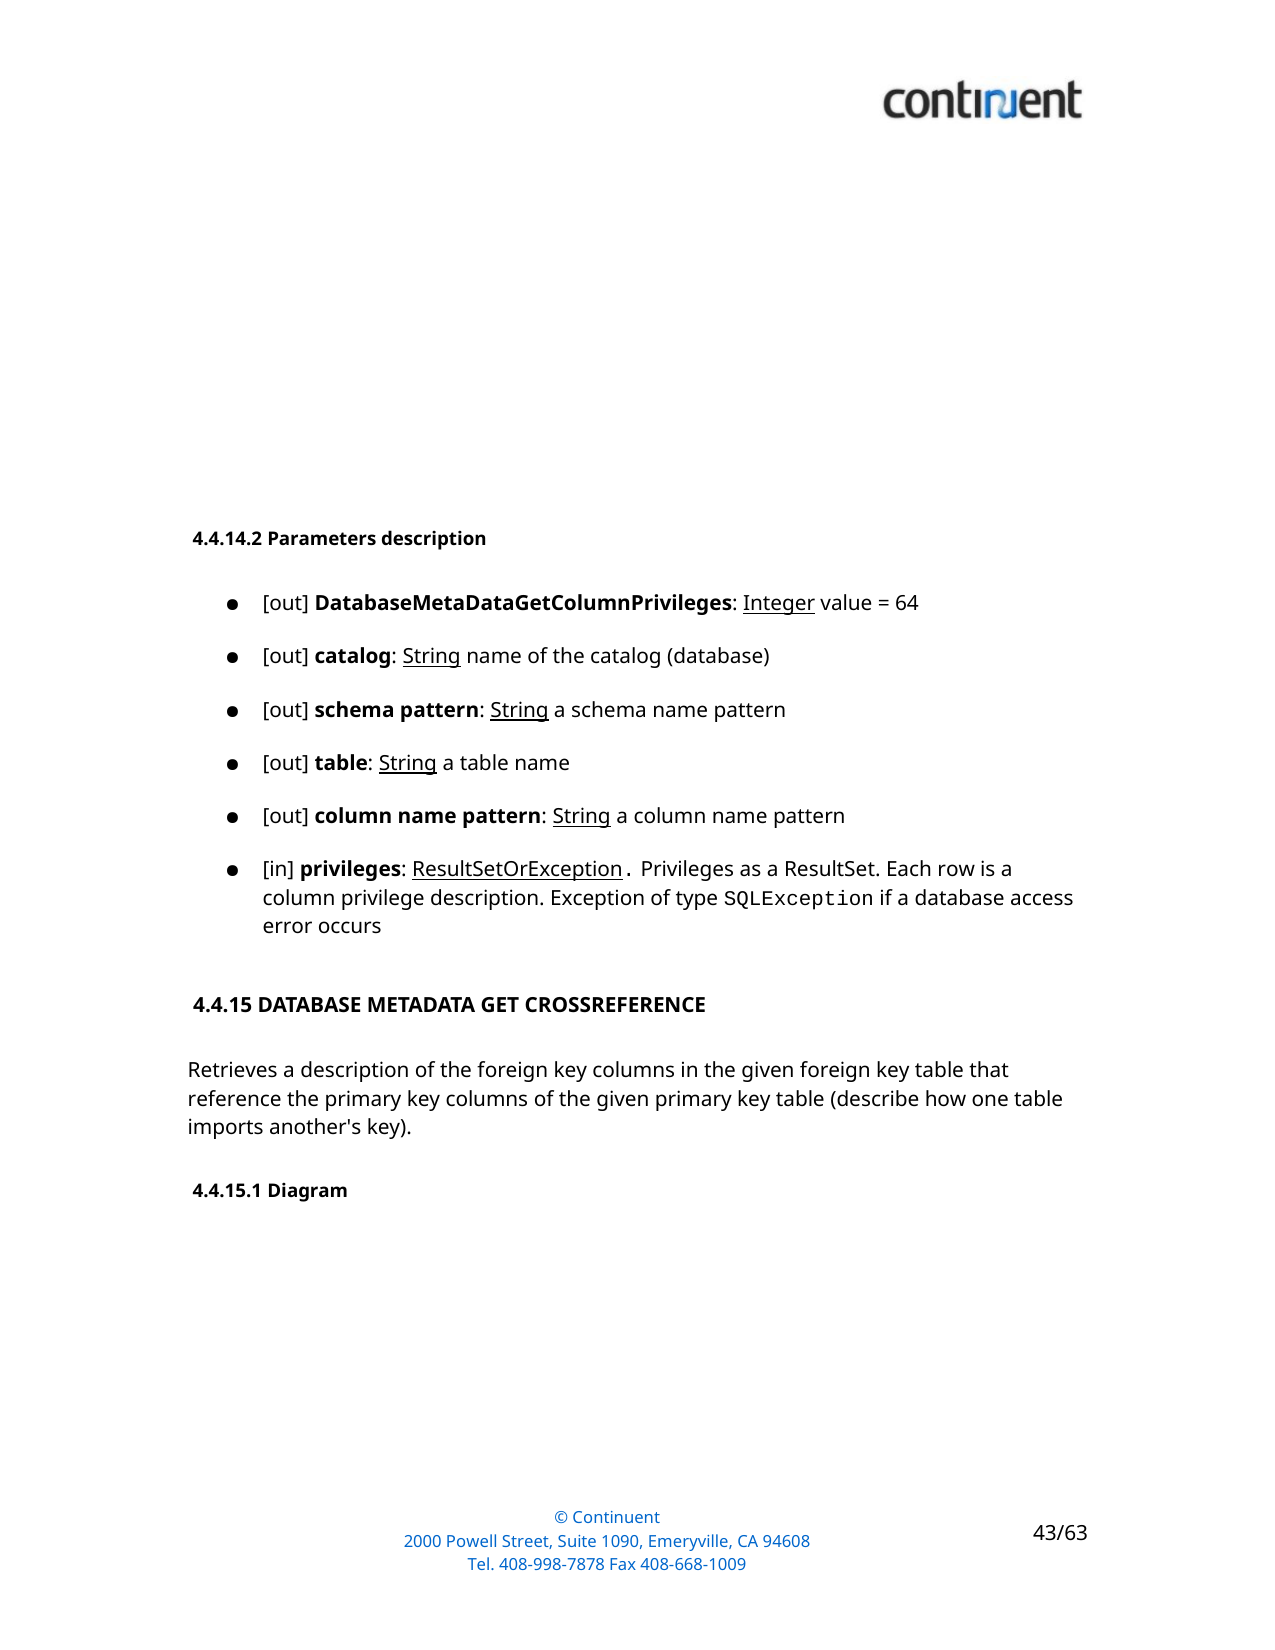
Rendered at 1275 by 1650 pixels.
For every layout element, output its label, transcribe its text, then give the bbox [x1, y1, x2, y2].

picture [879, 76, 1087, 124]
list [out] table: String a table name [225, 748, 1087, 776]
list [in] privileges: ResultSetOrException. Privileges as a ResultSet. Each row is a column privilege description. Exception of type SQLException if a database access error occurs [225, 854, 1087, 940]
list [out] DatabaseMetaDataGetColumnPrivileges: Integer value = 64 [225, 588, 1087, 617]
list [out] schema pattern: String a schema name pattern [225, 695, 1087, 723]
list [out] catalog: String name of the catalog (database) [225, 642, 1087, 670]
subtitle Diagram [187, 1178, 1087, 1203]
text Retrieves a description of the foreign key columns in the given foreign key table that reference the primary key columns of the given primary key table (describe how one table imports another's key). [187, 1056, 1087, 1140]
subtitle Parameters description [187, 525, 1087, 551]
subtitle Database MetaData Get CrossReference [187, 990, 1087, 1018]
list [out] column name pattern: String a column name pattern [225, 801, 1087, 829]
